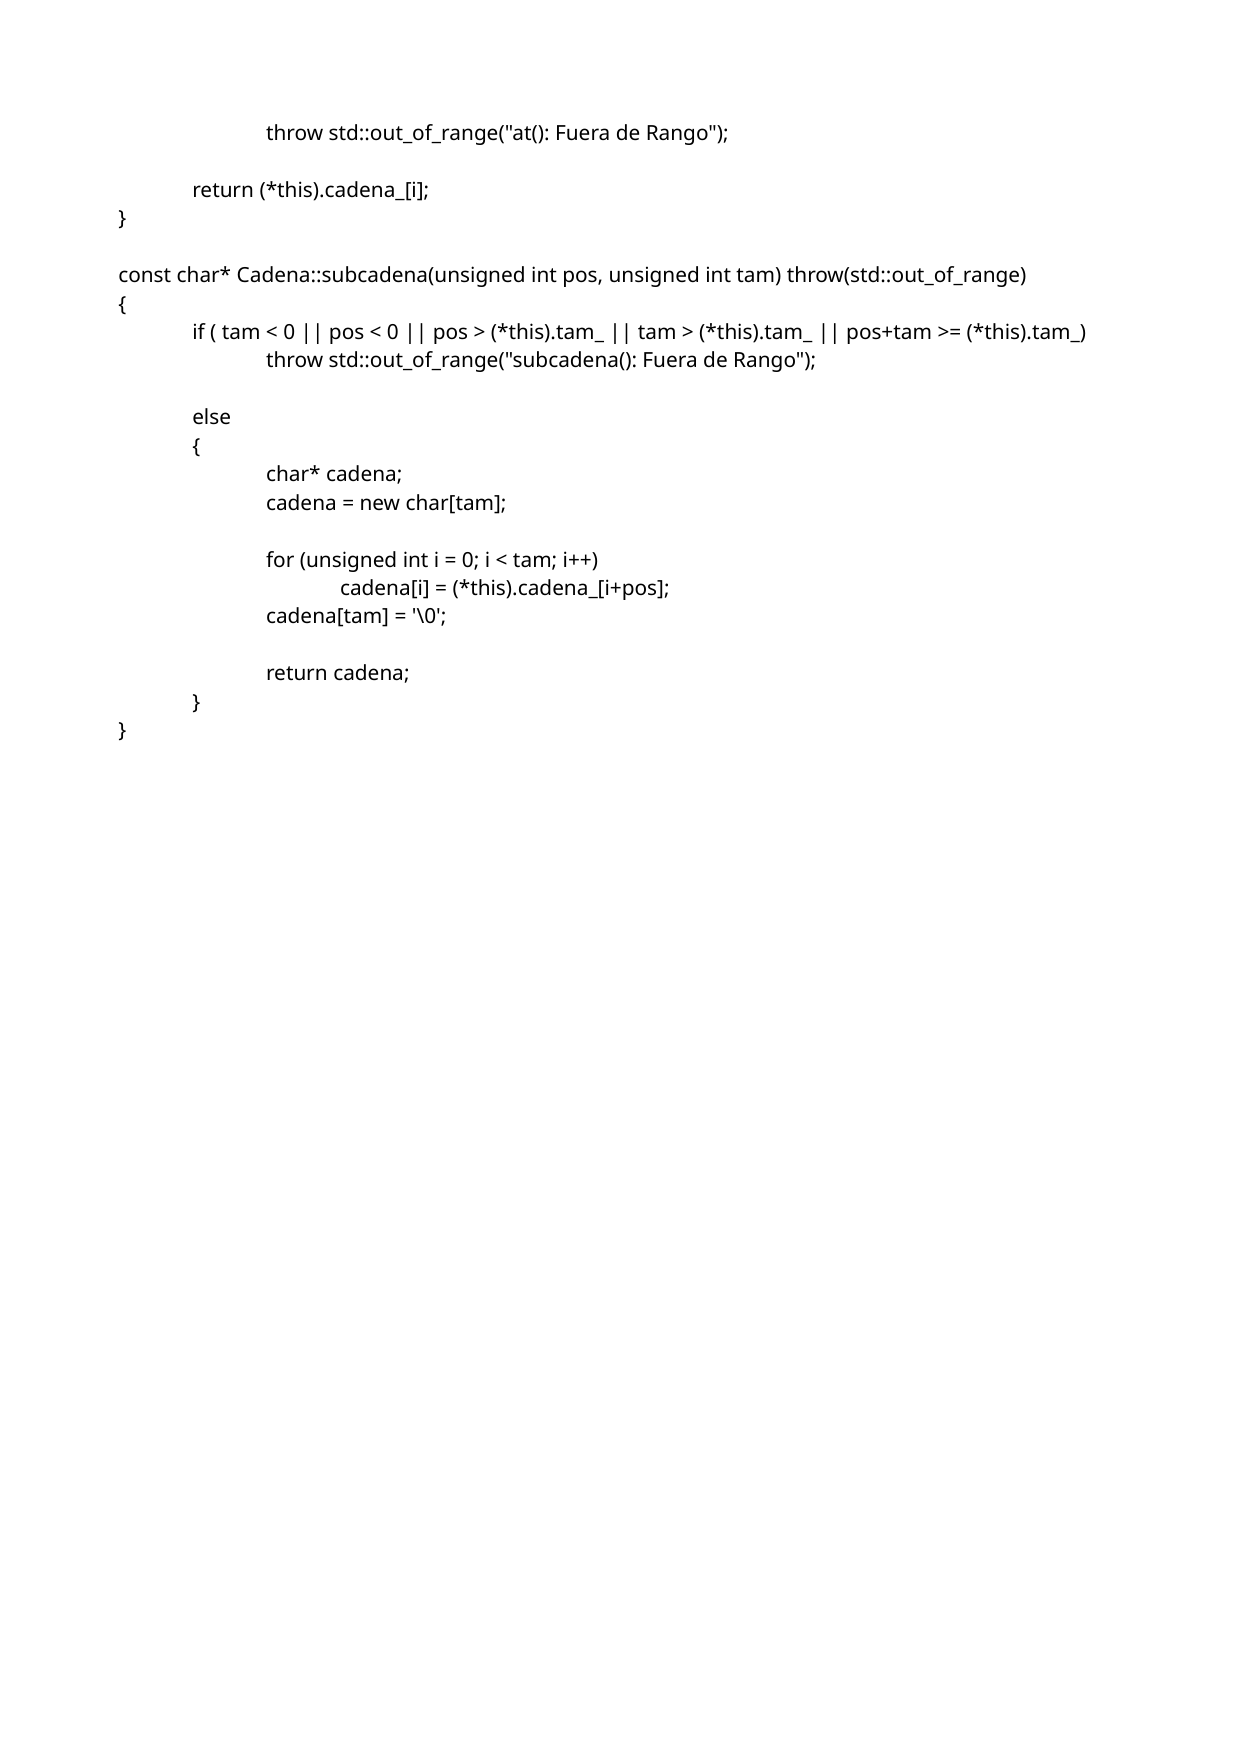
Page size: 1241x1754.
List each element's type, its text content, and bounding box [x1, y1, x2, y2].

text char* cadena; [118, 459, 1122, 488]
text if ( tam < 0 || pos < 0 || pos > (*this).tam_ || tam > (*this).tam_ || pos+tam >= (*this).tam_) [118, 317, 1122, 346]
text throw std::out_of_range("at(): Fuera de Rango"); [118, 118, 1122, 147]
text } [118, 687, 1122, 715]
text else [118, 402, 1122, 431]
text } [118, 203, 1122, 232]
text { [118, 431, 1122, 459]
text } [118, 715, 1122, 744]
text cadena[i] = (*this).cadena_[i+pos]; [118, 573, 1122, 602]
text for (unsigned int i = 0; i < tam; i++) [118, 545, 1122, 573]
text return cadena; [118, 658, 1122, 687]
text cadena[tam] = '\0'; [118, 602, 1122, 630]
text cadena = new char[tam]; [118, 488, 1122, 516]
text throw std::out_of_range("subcadena(): Fuera de Rango"); [118, 346, 1122, 374]
text return (*this).cadena_[i]; [118, 175, 1122, 203]
text const char* Cadena::subcadena(unsigned int pos, unsigned int tam) throw(std::out_of_range) [118, 260, 1122, 289]
text { [118, 289, 1122, 317]
